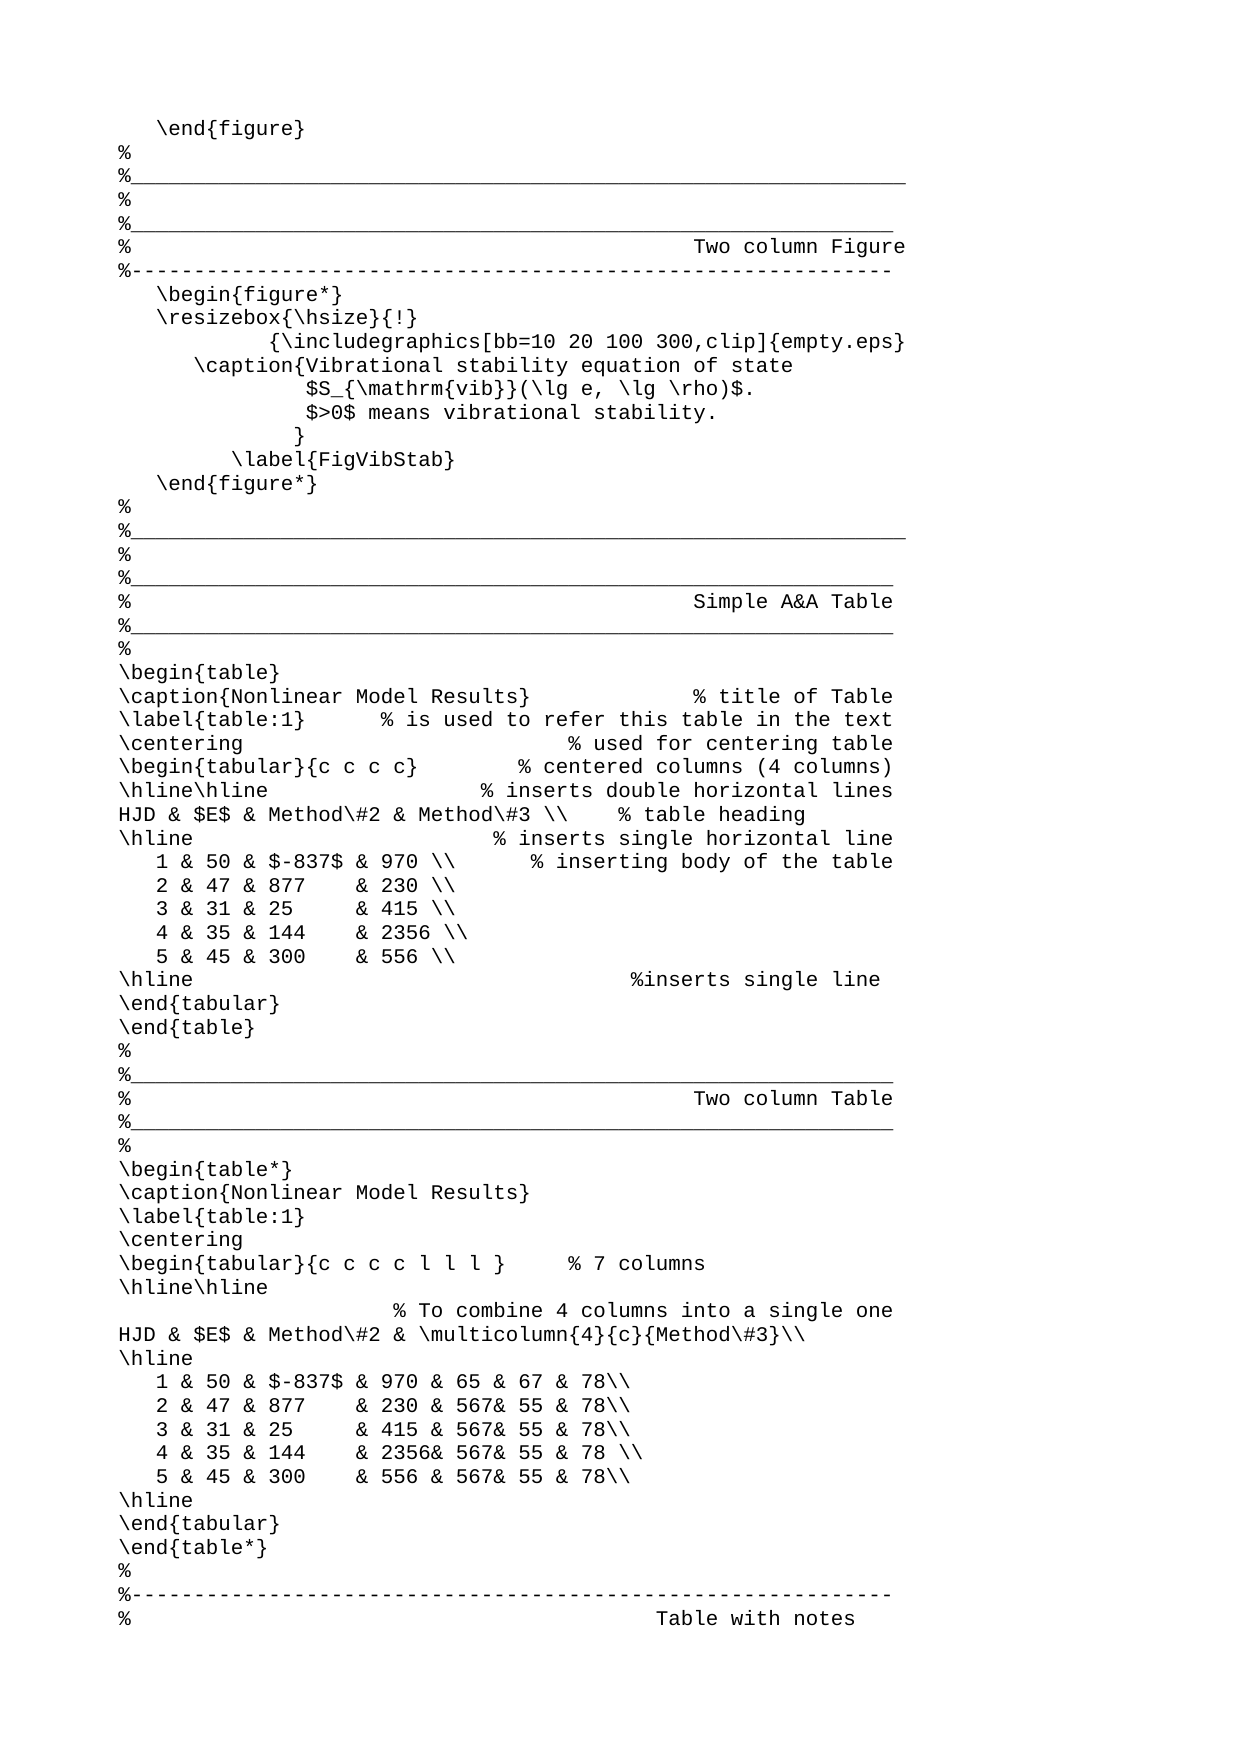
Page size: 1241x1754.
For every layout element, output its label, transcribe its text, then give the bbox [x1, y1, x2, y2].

text \centering [118, 1229, 1122, 1253]
text % Two column Table [118, 1088, 1122, 1111]
text 3 & 31 & 25 & 415 & 567& 55 & 78\\ [118, 1419, 1122, 1442]
text % [118, 1561, 1122, 1584]
text 4 & 35 & 144 & 2356 \\ [118, 922, 1122, 946]
text % [118, 544, 1122, 567]
text % [118, 189, 1122, 213]
text \begin{tabular}{c c c c} % centered columns (4 columns) [118, 757, 1122, 780]
text \begin{table} [118, 662, 1122, 686]
text % To combine 4 columns into a single one [118, 1300, 1122, 1324]
text % [118, 1135, 1122, 1158]
text \caption{Nonlinear Model Results} % title of Table [118, 686, 1122, 709]
text %_____________________________________________________________ [118, 1064, 1122, 1088]
text \label{table:1} [118, 1206, 1122, 1229]
text 1 & 50 & $-837$ & 970 \\ % inserting body of the table [118, 851, 1122, 875]
text \end{table} [118, 1017, 1122, 1040]
text HJD & $E$ & Method\#2 & \multicolumn{4}{c}{Method\#3}\\ [118, 1324, 1122, 1348]
text %_____________________________________________________________ [118, 615, 1122, 638]
text \begin{figure*} [118, 284, 1122, 307]
text % Two column Figure [118, 236, 1122, 260]
text 2 & 47 & 877 & 230 & 567& 55 & 78\\ [118, 1395, 1122, 1419]
text \hline\hline [118, 1277, 1122, 1300]
text $S_{\mathrm{vib}}(\lg e, \lg \rho)$. [118, 378, 1122, 402]
text % [118, 638, 1122, 662]
text \hline [118, 1348, 1122, 1371]
text 1 & 50 & $-837$ & 970 & 65 & 67 & 78\\ [118, 1371, 1122, 1395]
text \hline %inserts single line [118, 969, 1122, 993]
text 2 & 47 & 877 & 230 \\ [118, 875, 1122, 898]
text \begin{tabular}{c c c c l l l } % 7 columns [118, 1253, 1122, 1277]
text 4 & 35 & 144 & 2356& 567& 55 & 78 \\ [118, 1442, 1122, 1466]
text %------------------------------------------------------------- [118, 1584, 1122, 1608]
text } [118, 426, 1122, 449]
text % Simple A&A Table [118, 591, 1122, 615]
text %------------------------------------------------------------- [118, 260, 1122, 284]
text 3 & 31 & 25 & 415 \\ [118, 898, 1122, 922]
text \caption{Vibrational stability equation of state [118, 354, 1122, 378]
text \end{figure*} [118, 473, 1122, 496]
text \label{FigVibStab} [118, 449, 1122, 473]
text 5 & 45 & 300 & 556 \\ [118, 946, 1122, 969]
text HJD & $E$ & Method\#2 & Method\#3 \\ % table heading [118, 804, 1122, 827]
text % [118, 142, 1122, 165]
text \end{table*} [118, 1537, 1122, 1561]
text \hline % inserts single horizontal line [118, 827, 1122, 851]
text \end{figure} [118, 118, 1122, 142]
text \hline [118, 1489, 1122, 1513]
text \hline\hline % inserts double horizontal lines [118, 780, 1122, 804]
text %_____________________________________________________________ [118, 567, 1122, 591]
text % [118, 496, 1122, 520]
text $>0$ means vibrational stability. [118, 402, 1122, 426]
text \centering % used for centering table [118, 733, 1122, 757]
text % [118, 1040, 1122, 1064]
text %______________________________________________________________ [118, 165, 1122, 189]
text \resizebox{\hsize}{!} [118, 307, 1122, 331]
text %______________________________________________________________ [118, 520, 1122, 544]
text \end{tabular} [118, 1513, 1122, 1537]
text %_____________________________________________________________ [118, 213, 1122, 236]
text \label{table:1} % is used to refer this table in the text [118, 709, 1122, 733]
text \end{tabular} [118, 993, 1122, 1017]
text \begin{table*} [118, 1158, 1122, 1182]
text {\includegraphics[bb=10 20 100 300,clip]{empty.eps} [118, 331, 1122, 354]
text 5 & 45 & 300 & 556 & 567& 55 & 78\\ [118, 1466, 1122, 1489]
text % Table with notes [118, 1608, 1122, 1631]
text %_____________________________________________________________ [118, 1111, 1122, 1135]
text \caption{Nonlinear Model Results} [118, 1182, 1122, 1206]
